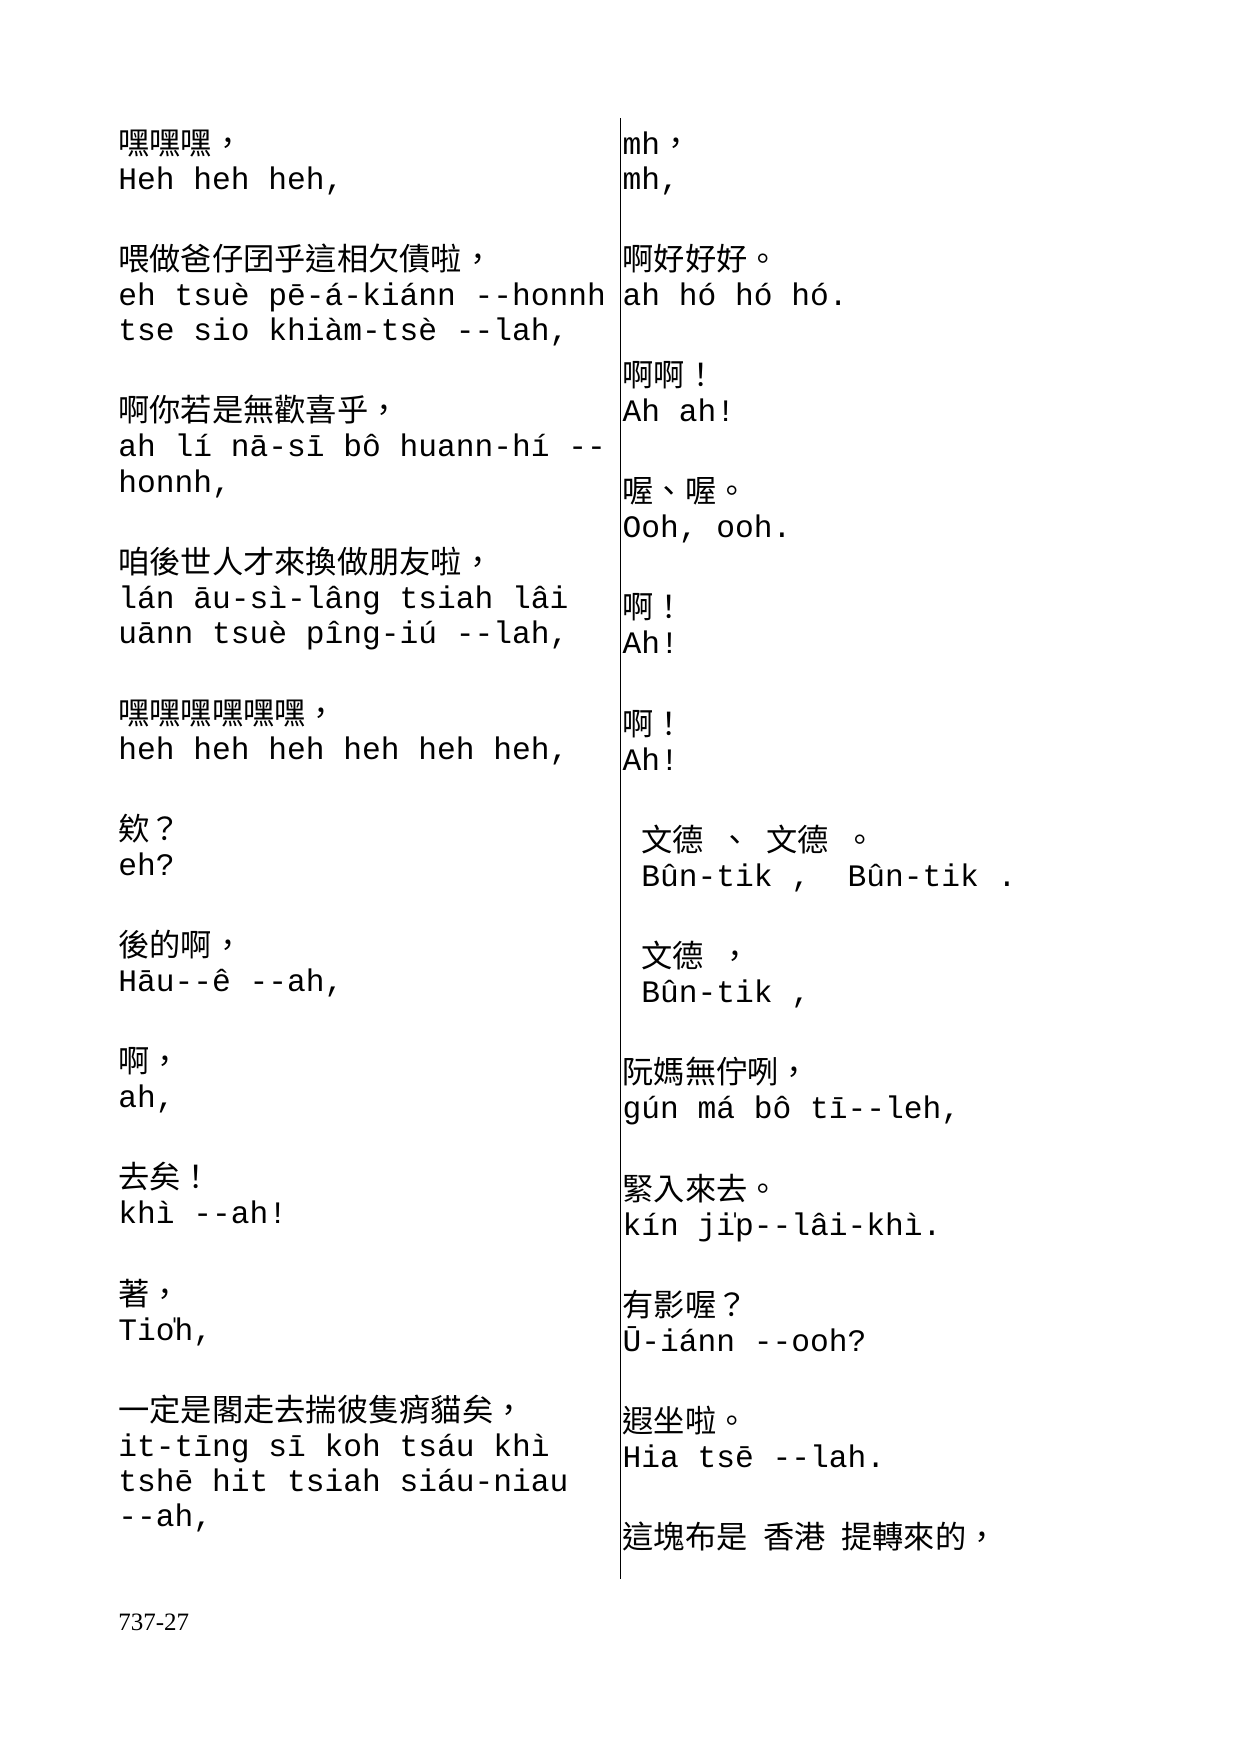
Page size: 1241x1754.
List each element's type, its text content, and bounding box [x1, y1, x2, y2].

text ah, [118, 1082, 618, 1117]
text khì --ah! [118, 1198, 618, 1233]
text 喔、喔。 [622, 467, 1122, 512]
text 喂做爸仔囝乎這相欠債啦， [118, 234, 618, 279]
text Ah! [622, 628, 1122, 663]
text Hāu--ê --ah, [118, 966, 618, 1001]
text 啊啊！ [622, 351, 1122, 396]
text Heh heh heh, [118, 163, 618, 199]
text eh tsuè pē-á-kiánn --honnh tse sio khiàm-tsè --lah, [118, 279, 618, 350]
text 啊！ [622, 583, 1122, 628]
text 這塊布是 香港 提轉來的， [622, 1512, 1122, 1557]
text 著， [118, 1269, 618, 1314]
text 一定是閣走去揣彼隻痟貓矣， [118, 1385, 618, 1430]
text mh， [622, 118, 1122, 164]
text 啊好好好。 [622, 234, 1122, 280]
text 緊入來去。 [622, 1164, 1122, 1209]
text Tio̍h, [118, 1314, 618, 1349]
text 欸？ [118, 804, 618, 850]
text Bûn-tik , Bûn-tik . [622, 860, 1122, 896]
text heh heh heh heh heh heh, [118, 734, 618, 769]
text 咱後世人才來換做朋友啦， [118, 537, 618, 582]
text ah hó hó hó. [622, 280, 1122, 315]
text 啊！ [622, 699, 1122, 744]
text 遐坐啦。 [622, 1396, 1122, 1441]
text ah lí nā-sī bô huann-hí --honnh, [118, 431, 618, 502]
text Ah! [622, 744, 1122, 779]
text 啊， [118, 1037, 618, 1082]
text kín ji̍p--lâi-khì. [622, 1209, 1122, 1244]
text 嘿嘿嘿嘿嘿嘿， [118, 688, 618, 734]
text eh? [118, 850, 618, 885]
text 去矣！ [118, 1153, 618, 1198]
text 文德 ， [622, 931, 1122, 977]
text Hia tsē --lah. [622, 1441, 1122, 1476]
text Ū-iánn --ooh? [622, 1325, 1122, 1360]
text 啊你若是無歡喜乎， [118, 386, 618, 431]
text Ooh, ooh. [622, 512, 1122, 547]
text 嘿嘿嘿， [118, 118, 618, 163]
text mh, [622, 164, 1122, 199]
text 阮媽無佇咧， [622, 1048, 1122, 1093]
text Ah ah! [622, 396, 1122, 431]
text Bûn-tik , [622, 977, 1122, 1012]
text lán āu-sì-lâng tsiah lâi uānn tsuè pîng-iú --lah, [118, 582, 618, 653]
text it-tīng sī koh tsáu khì tshē hit tsiah siáu-niau --ah, [118, 1430, 618, 1536]
text 有影喔？ [622, 1280, 1122, 1325]
text gún má bô tī--leh, [622, 1093, 1122, 1128]
text 文德 、 文德 。 [622, 815, 1122, 860]
text 後的啊， [118, 921, 618, 966]
